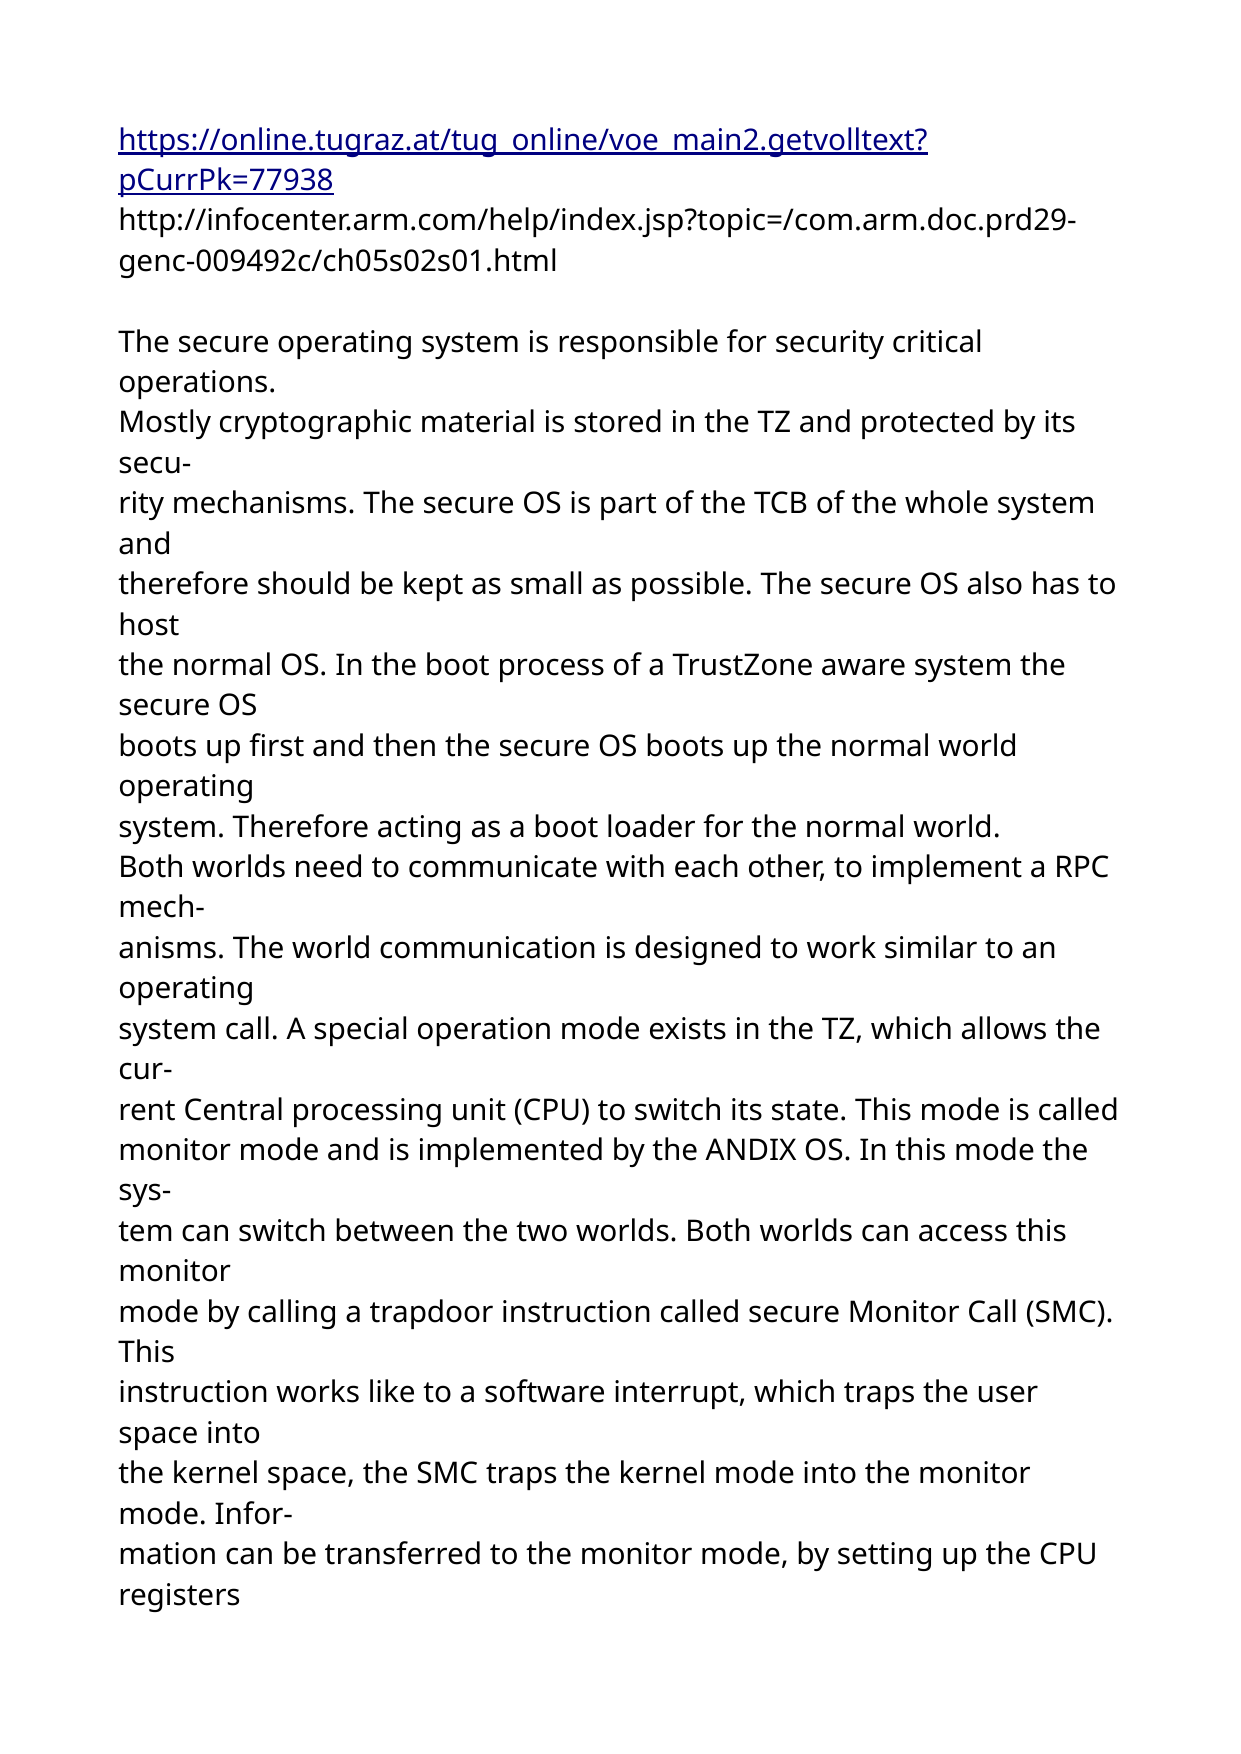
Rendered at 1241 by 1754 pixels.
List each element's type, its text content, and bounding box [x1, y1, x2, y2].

text rity mechanisms. The secure OS is part of the TCB of the whole system and [118, 482, 1122, 563]
text Mostly cryptographic material is stored in the TZ and protected by its secu- [118, 401, 1122, 482]
text therefore should be kept as small as possible. The secure OS also has to host [118, 563, 1122, 643]
text the normal OS. In the boot process of a TrustZone aware system the secure OS [118, 643, 1122, 724]
text The secure operating system is responsible for security critical operations. [118, 320, 1122, 401]
text boots up first and then the secure OS boots up the normal world operating [118, 724, 1122, 805]
text http://infocenter.arm.com/help/index.jsp?topic=/com.arm.doc.prd29-genc-009492c/ch05s02s01.html [118, 199, 1122, 280]
text tem can switch between the two worlds. Both worlds can access this monitor [118, 1209, 1122, 1290]
text monitor mode and is implemented by the ANDIX OS. In this mode the sys- [118, 1128, 1122, 1209]
text https://online.tugraz.at/tug_online/voe_main2.getvolltext?pCurrPk=77938 [118, 118, 1122, 199]
text anisms. The world communication is designed to work similar to an operating [118, 926, 1122, 1007]
text instruction works like to a software interrupt, which traps the user space into [118, 1371, 1122, 1452]
text system. Therefore acting as a boot loader for the normal world. [118, 805, 1122, 846]
text rent Central processing unit (CPU) to switch its state. This mode is called [118, 1088, 1122, 1128]
text Both worlds need to communicate with each other, to implement a RPC mech- [118, 846, 1122, 926]
text the kernel space, the SMC traps the kernel mode into the monitor mode. Infor- [118, 1452, 1122, 1533]
text system call. A special operation mode exists in the TZ, which allows the cur- [118, 1007, 1122, 1088]
text mation can be transferred to the monitor mode, by setting up the CPU registers [118, 1533, 1122, 1613]
text mode by calling a trapdoor instruction called secure Monitor Call (SMC). This [118, 1290, 1122, 1371]
